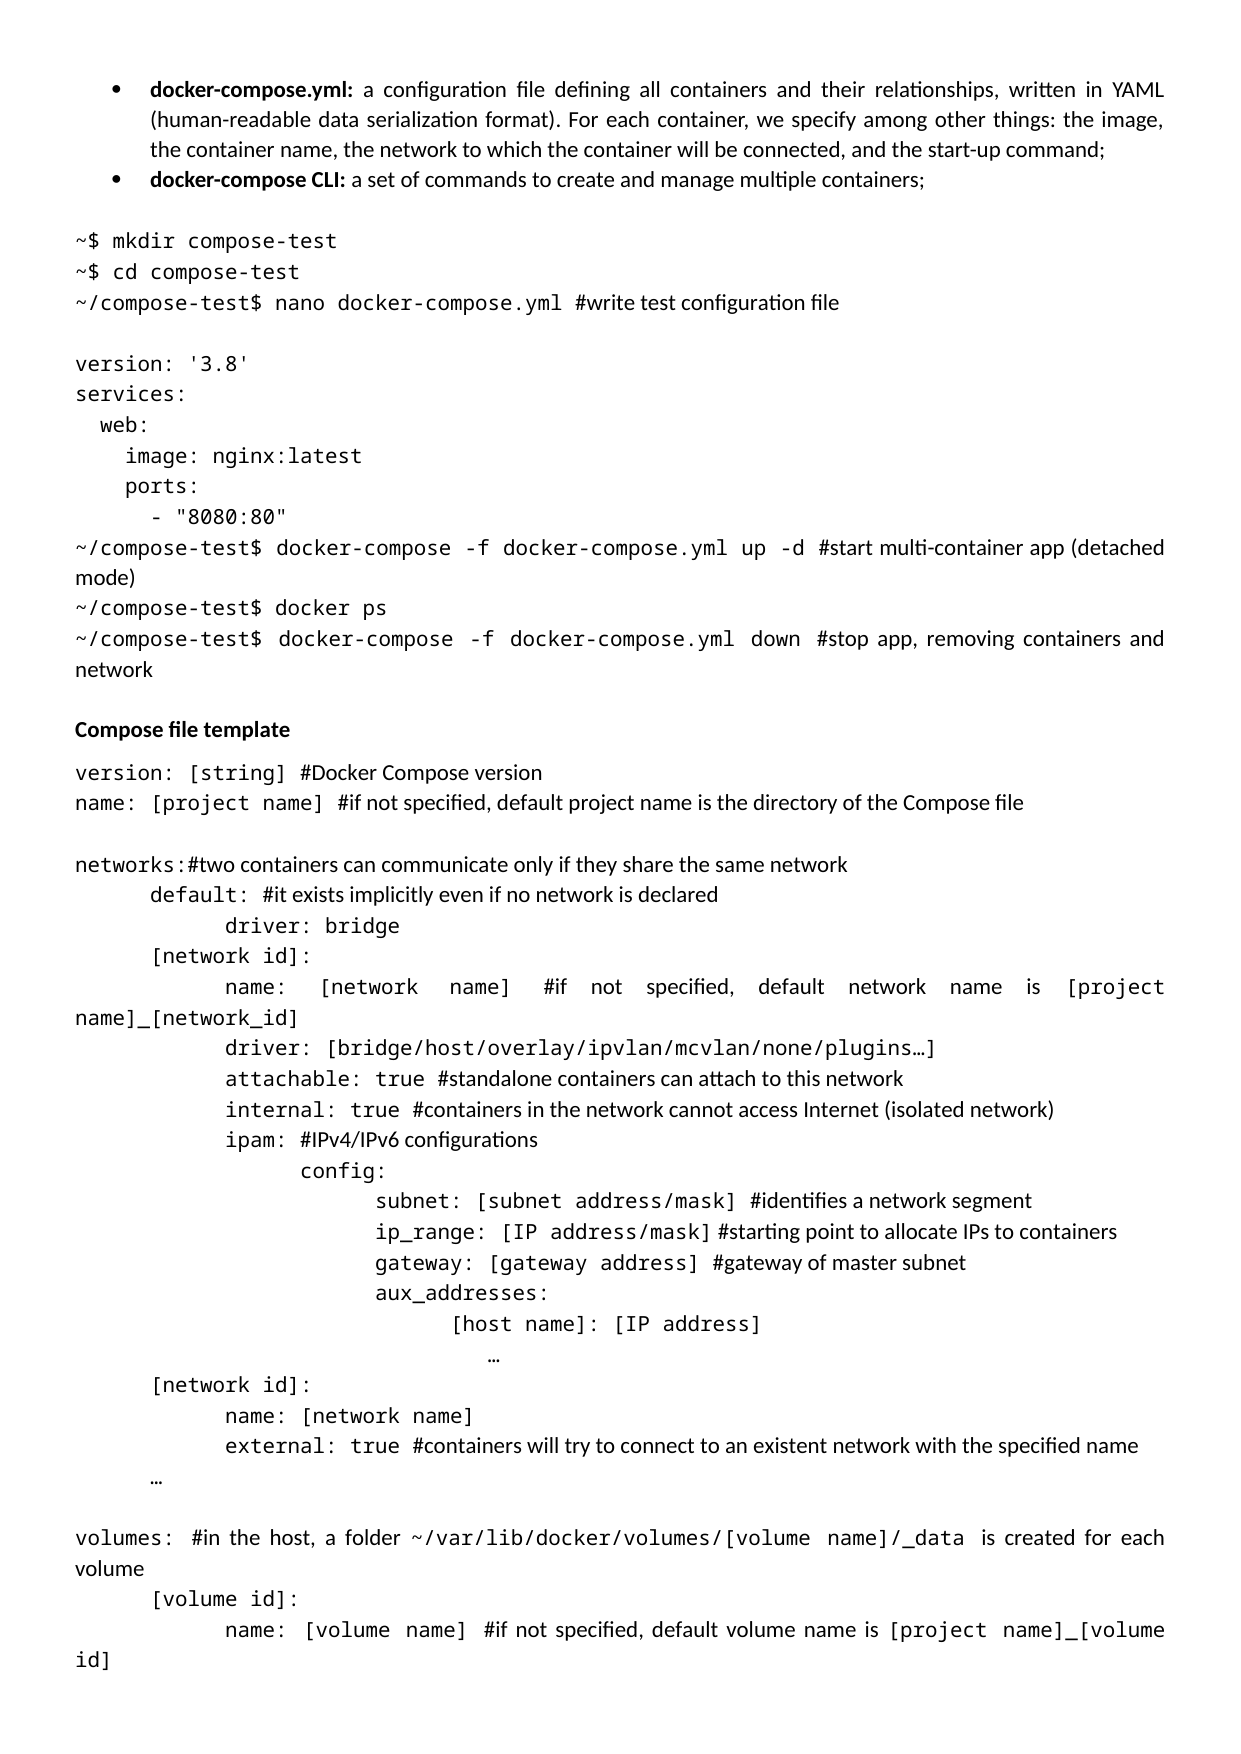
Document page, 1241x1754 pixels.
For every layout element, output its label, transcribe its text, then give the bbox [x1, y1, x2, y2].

text Compose file template [75, 715, 1165, 743]
text driver: [bridge/host/overlay/ipvlan/mcvlan/none/plugins…] [75, 1033, 1165, 1062]
text web: [75, 410, 1165, 439]
text - "8080:80" [75, 502, 1165, 531]
text [network id]: [75, 1370, 1165, 1399]
text default: #it exists implicitly even if no network is declared [75, 880, 1165, 909]
text version: [string] #Docker Compose version [75, 758, 1165, 786]
text image: nginx:latest [75, 441, 1165, 469]
text name: [volume name] #if not specified, default volume name is [project name]_[volume id] [75, 1615, 1165, 1674]
text volumes: #in the host, a folder ~/var/lib/docker/volumes/[volume name]/_data is created for each volume [75, 1523, 1165, 1582]
text driver: bridge [75, 911, 1165, 939]
text ~/compose-test$ nano docker-compose.yml #write test configuration file [75, 288, 1165, 316]
text config: [75, 1156, 1165, 1184]
text … [75, 1462, 1165, 1491]
text services: [75, 379, 1165, 408]
text ipam: #IPv4/IPv6 configurations [75, 1125, 1165, 1154]
text networks:#two containers can communicate only if they share the same network [75, 850, 1165, 878]
text subnet: [subnet address/mask] #identifies a network segment [75, 1187, 1165, 1215]
text ~/compose-test$ docker ps [75, 593, 1165, 622]
text ~/compose-test$ docker-compose -f docker-compose.yml down #stop app, removing containers and network [75, 624, 1165, 683]
text name: [network name] [75, 1401, 1165, 1429]
text ip_range: [IP address/mask] #starting point to allocate IPs to containers [75, 1217, 1165, 1246]
text attachable: true #standalone containers can attach to this network [75, 1064, 1165, 1093]
text version: '3.8' [75, 349, 1165, 377]
text [host name]: [IP address] [75, 1309, 1165, 1338]
text [network id]: [75, 942, 1165, 970]
list docker-compose.yml: a configuration file defining all containers and their relationships, written in YAML (human-readable data serialization format). For each container, we specify among other things: the image, the container name, the network to which the container will be connected, and the start-up command; [112, 75, 1165, 163]
text aux_addresses: [75, 1278, 1165, 1307]
text [volume id]: [75, 1584, 1165, 1613]
list docker-compose CLI: a set of commands to create and manage multiple containers; [112, 166, 1165, 194]
text ports: [75, 471, 1165, 500]
text ~$ cd compose-test [75, 257, 1165, 286]
text name: [project name] #if not specified, default project name is the directory of the Compose file [75, 788, 1165, 817]
text gateway: [gateway address] #gateway of master subnet [75, 1248, 1165, 1276]
text ~/compose-test$ docker-compose -f docker-compose.yml up -d #start multi-container app (detached mode) [75, 533, 1165, 591]
text … [75, 1340, 1165, 1368]
text name: [network name] #if not specified, default network name is [project name]_[network_id] [75, 972, 1165, 1031]
text ~$ mkdir compose-test [75, 226, 1165, 255]
text internal: true #containers in the network cannot access Internet (isolated network) [75, 1095, 1165, 1123]
text external: true #containers will try to connect to an existent network with the specified name [75, 1432, 1165, 1460]
